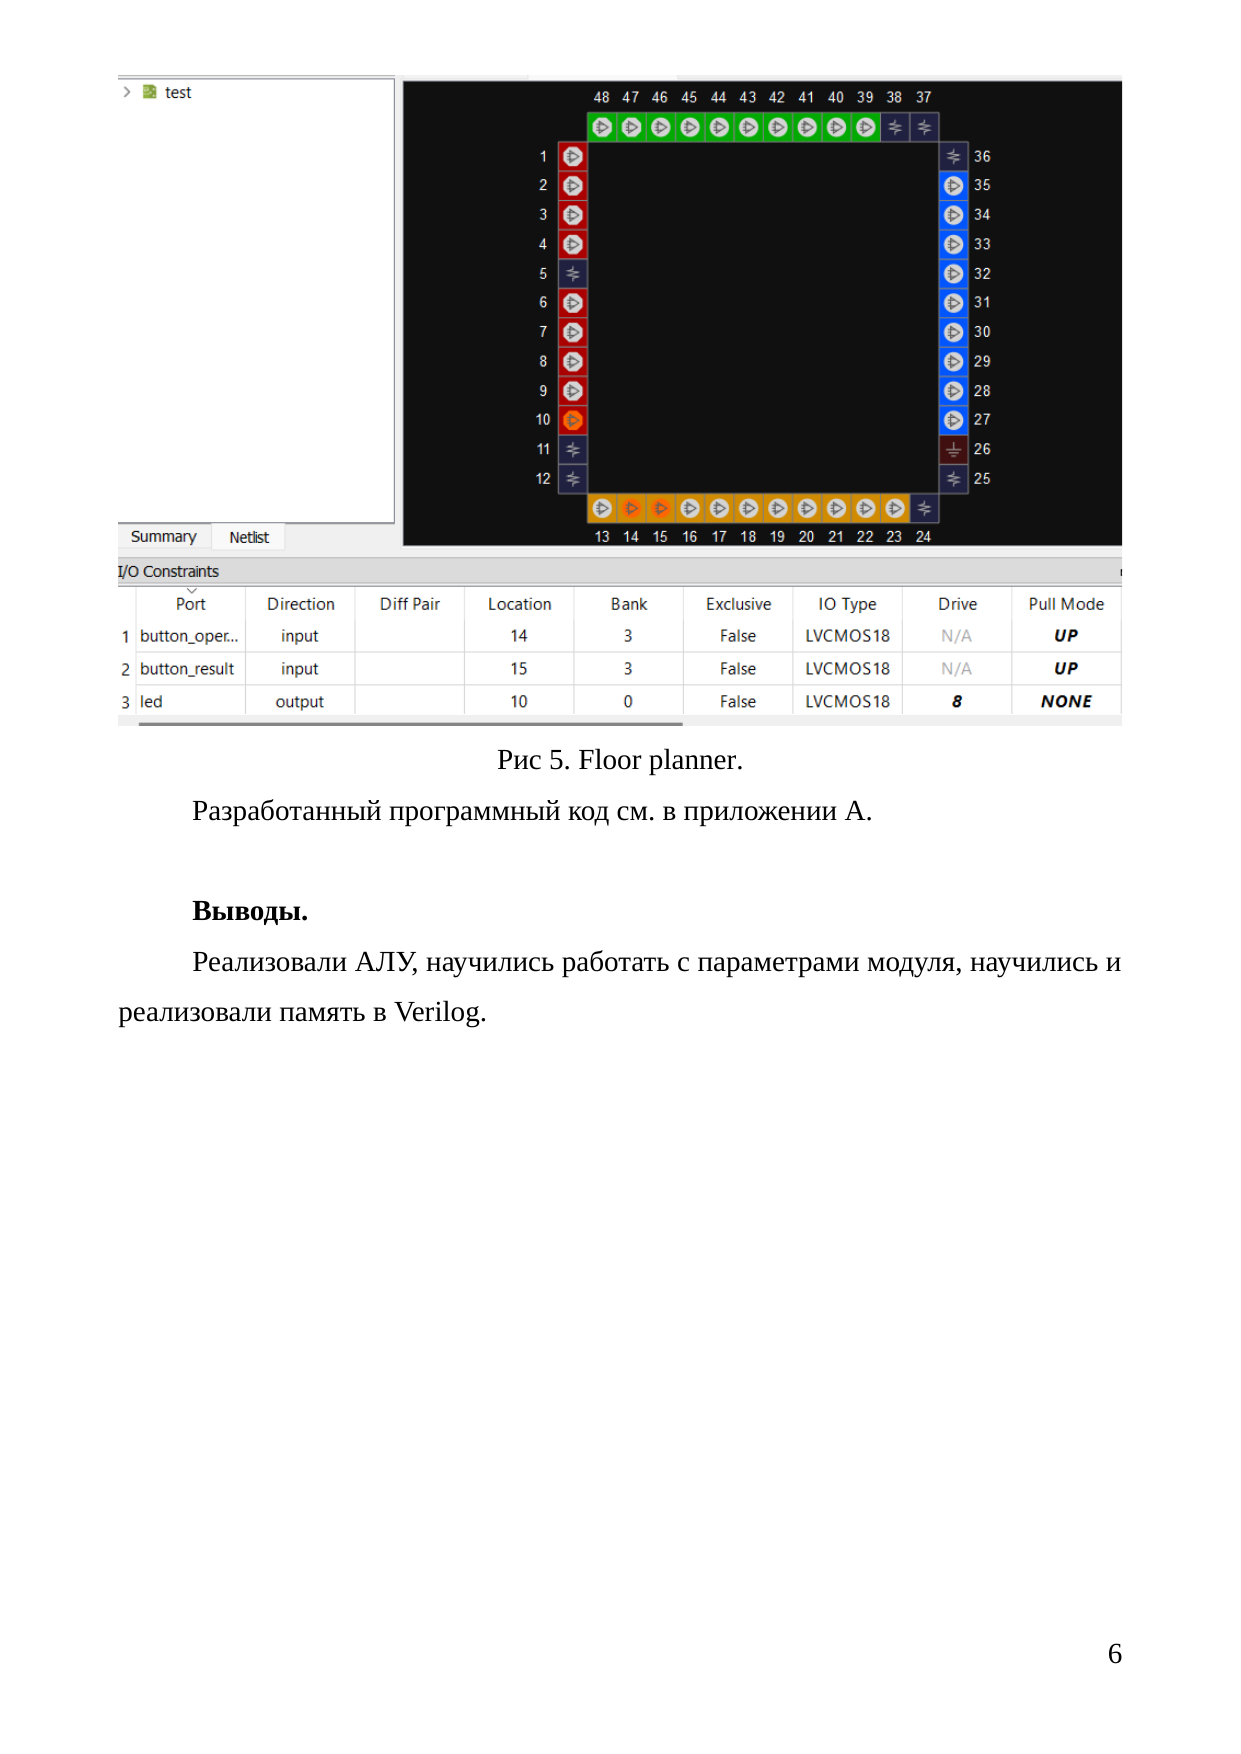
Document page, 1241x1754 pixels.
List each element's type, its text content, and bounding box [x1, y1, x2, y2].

text Разработанный программный код см. в приложении А. [156, 793, 1122, 826]
text Рис 5. Floor planner. [118, 742, 1122, 776]
text Реализовали АЛУ, научились работать с параметрами модуля, научились и реализовали память в Verilog. [118, 944, 1122, 1028]
subtitle Выводы. [118, 893, 1122, 927]
